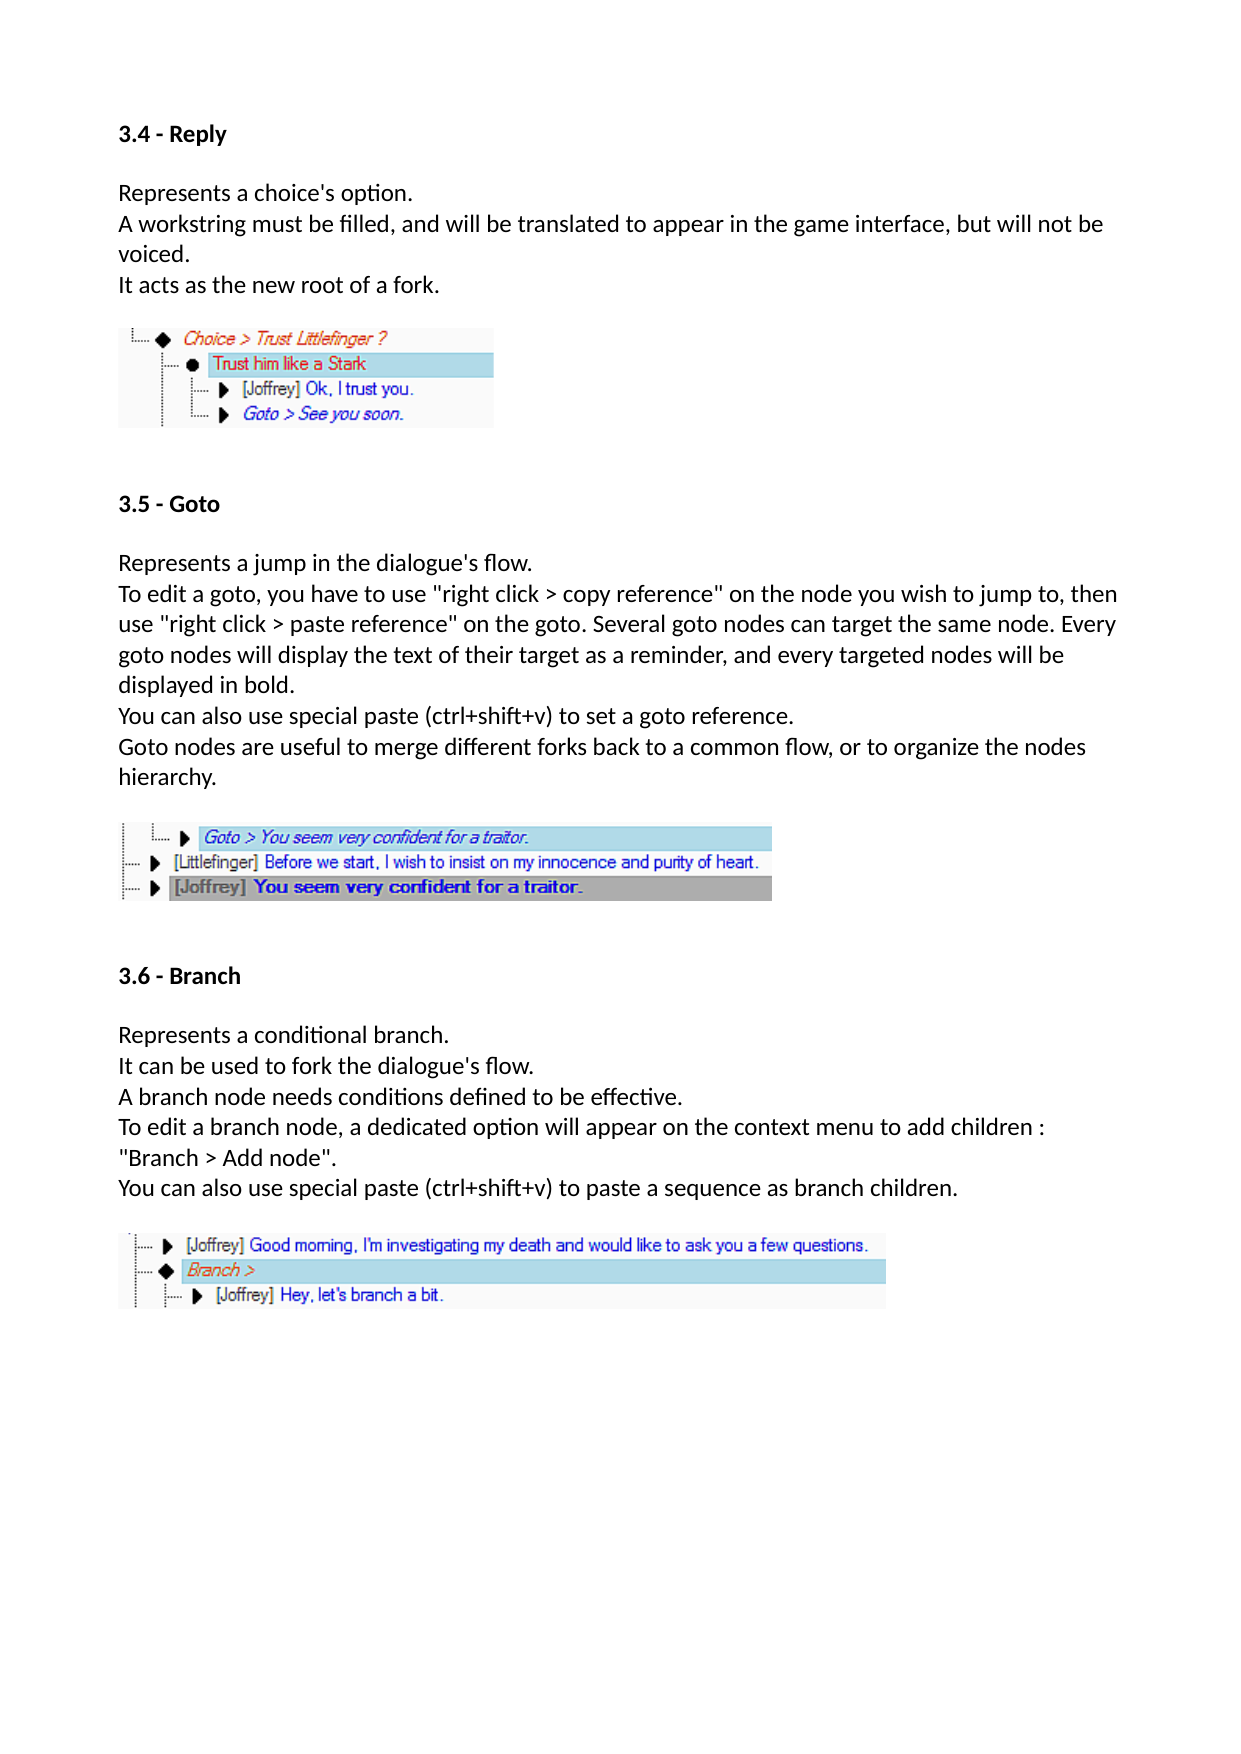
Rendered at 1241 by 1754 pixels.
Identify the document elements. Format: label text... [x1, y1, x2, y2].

text 3.4 - Reply [118, 118, 1122, 149]
text Represents a jump in the dialogue's flow. [118, 548, 1122, 578]
text It can be used to fork the dialogue's flow. [118, 1050, 1122, 1081]
text 3.6 - Branch [118, 960, 1122, 991]
text You can also use special paste (ctrl+shift+v) to paste a sequence as branch children. [118, 1172, 1122, 1203]
picture [118, 822, 772, 901]
text A branch node needs conditions defined to be effective. [118, 1081, 1122, 1111]
text 3.5 - Goto [118, 488, 1122, 519]
picture [118, 328, 494, 428]
text Represents a choice's option. [118, 177, 1122, 208]
text Goto nodes are useful to merge different forks back to a common flow, or to organize the nodes hierarchy. [118, 731, 1122, 792]
text To edit a branch node, a dedicated option will appear on the context menu to add children : "Branch > Add node". [118, 1111, 1122, 1172]
text Represents a conditional branch. [118, 1019, 1122, 1050]
text It acts as the new root of a fork. [118, 269, 1122, 299]
text To edit a goto, you have to use "right click > copy reference" on the node you wish to jump to, then use "right click > paste reference" on the goto. Several goto nodes can target the same node. Every goto nodes will display the text of their target as a reminder, and every targeted nodes will be displayed in bold. [118, 578, 1122, 700]
text You can also use special paste (ctrl+shift+v) to set a goto reference. [118, 700, 1122, 731]
picture [118, 1233, 886, 1309]
text A workstring must be filled, and will be translated to appear in the game interface, but will not be voiced. [118, 208, 1122, 269]
